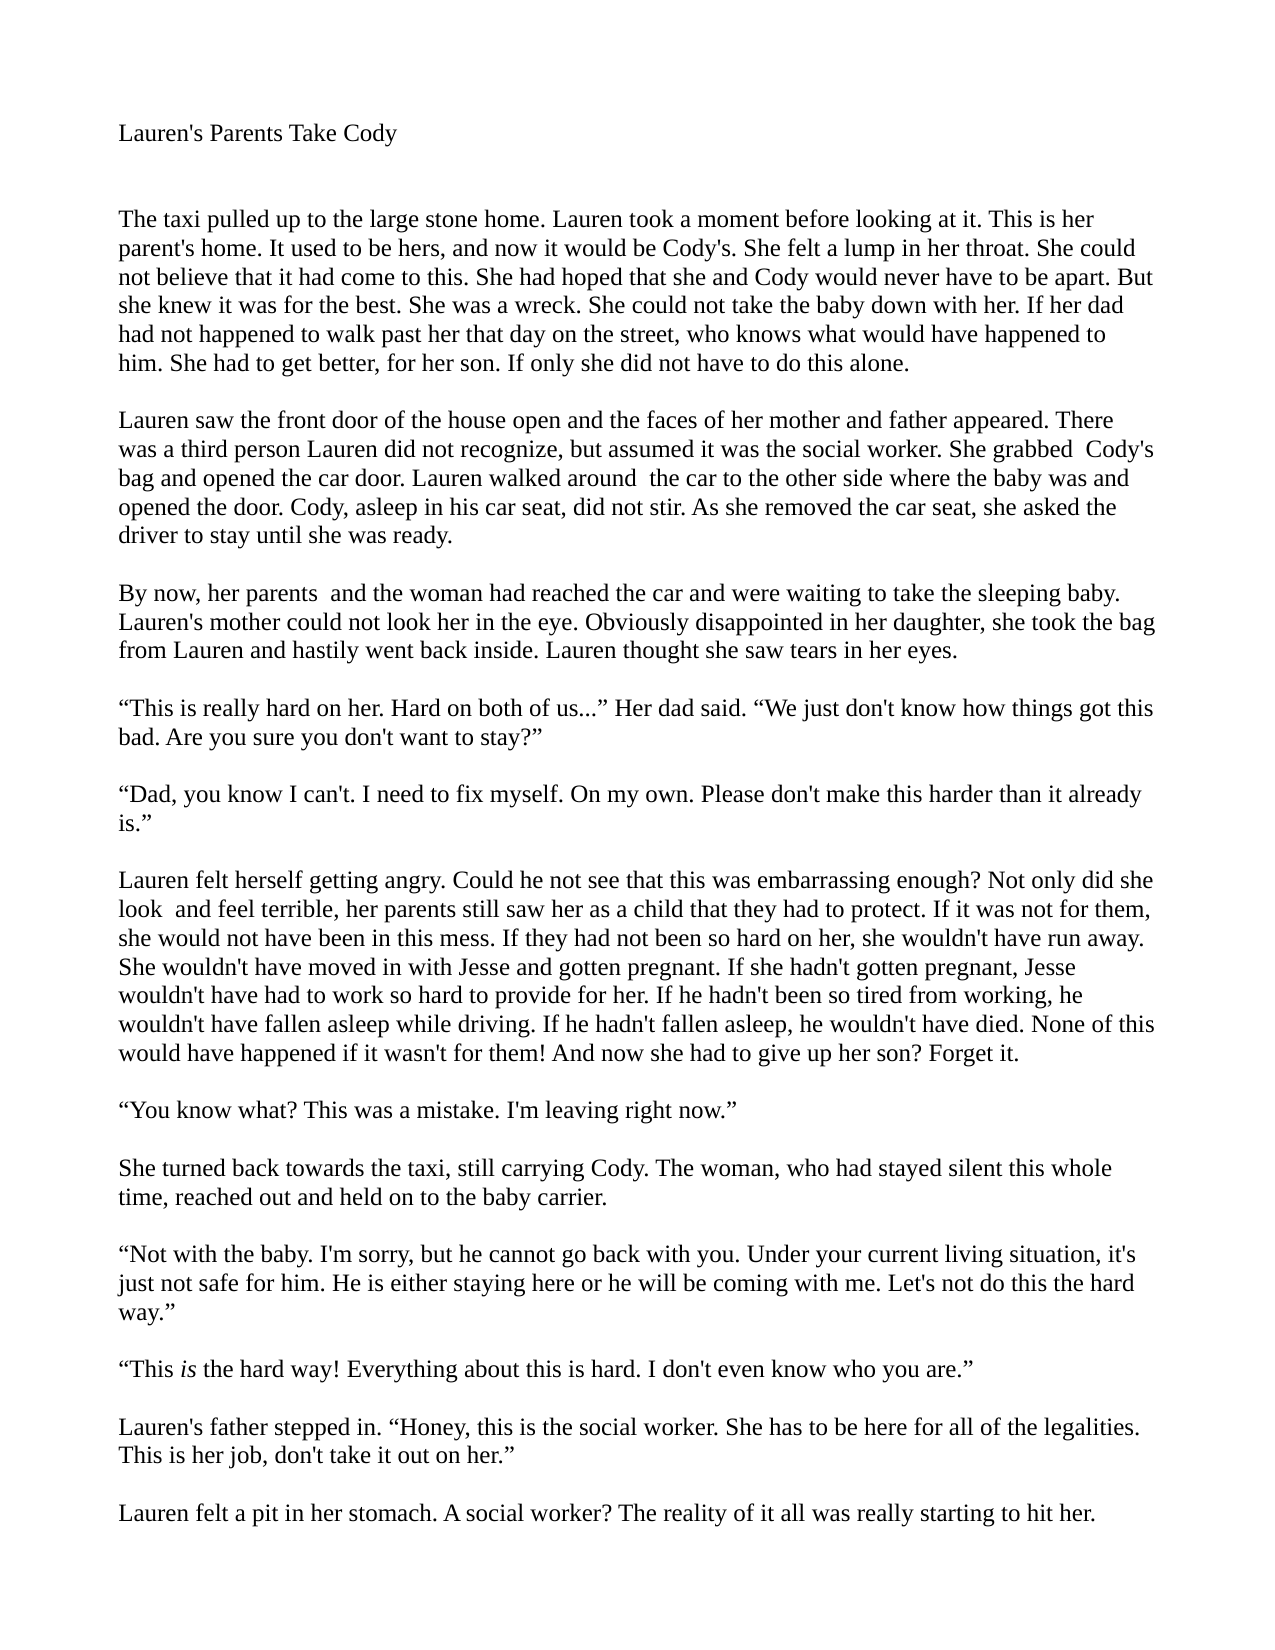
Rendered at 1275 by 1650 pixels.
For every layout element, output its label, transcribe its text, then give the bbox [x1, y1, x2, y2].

text “This is the hard way! Everything about this is hard. I don't even know who you are.” [118, 1354, 1157, 1383]
text By now, her parents and the woman had reached the car and were waiting to take the sleeping baby. Lauren's mother could not look her in the eye. Obviously disappointed in her daughter, she took the bag from Lauren and hastily went back inside. Lauren thought she saw tears in her eyes. [118, 578, 1157, 664]
text The taxi pulled up to the large stone home. Lauren took a moment before looking at it. This is her parent's home. It used to be hers, and now it would be Cody's. She felt a lump in her throat. She could not believe that it had come to this. She had hoped that she and Cody would never have to be apart. But she knew it was for the best. She was a wreck. She could not take the baby down with her. If her dad had not happened to walk past her that day on the street, who knows what would have happened to him. She had to get better, for her son. If only she did not have to do this alone. [118, 204, 1157, 377]
text Lauren felt herself getting angry. Could he not see that this was embarrassing enough? Not only did she look and feel terrible, her parents still saw her as a child that they had to protect. If it was not for them, she would not have been in this mess. If they had not been so hard on her, she wouldn't have run away. She wouldn't have moved in with Jesse and gotten pregnant. If she hadn't gotten pregnant, Jesse wouldn't have had to work so hard to provide for her. If he hadn't been so tired from working, he wouldn't have fallen asleep while driving. If he hadn't fallen asleep, he wouldn't have died. None of this would have happened if it wasn't for them! And now she had to give up her son? Forget it. [118, 866, 1157, 1067]
text Lauren's Parents Take Cody [118, 118, 1157, 147]
text “You know what? This was a mistake. I'm leaving right now.” [118, 1096, 1157, 1124]
text “Not with the baby. I'm sorry, but he cannot go back with you. Under your current living situation, it's just not safe for him. He is either staying here or he will be coming with me. Let's not do this the hard way.” [118, 1239, 1157, 1326]
text Lauren felt a pit in her stomach. A social worker? The reality of it all was really starting to hit her. [118, 1498, 1157, 1527]
text “This is really hard on her. Hard on both of us...” Her dad said. “We just don't know how things got this bad. Are you sure you don't want to stay?” [118, 693, 1157, 751]
text Lauren's father stepped in. “Honey, this is the social worker. She has to be here for all of the legalities. This is her job, don't take it out on her.” [118, 1412, 1157, 1469]
text “Dad, you know I can't. I need to fix myself. On my own. Please don't make this harder than it already is.” [118, 779, 1157, 837]
text Lauren saw the front door of the house open and the faces of her mother and father appeared. There was a third person Lauren did not recognize, but assumed it was the social worker. She grabbed Cody's bag and opened the car door. Lauren walked around the car to the other side where the baby was and opened the door. Cody, asleep in his car seat, did not stir. As she removed the car seat, she asked the driver to stay until she was ready. [118, 406, 1157, 549]
text She turned back towards the taxi, still carrying Cody. The woman, who had stayed silent this whole time, reached out and held on to the baby carrier. [118, 1153, 1157, 1211]
